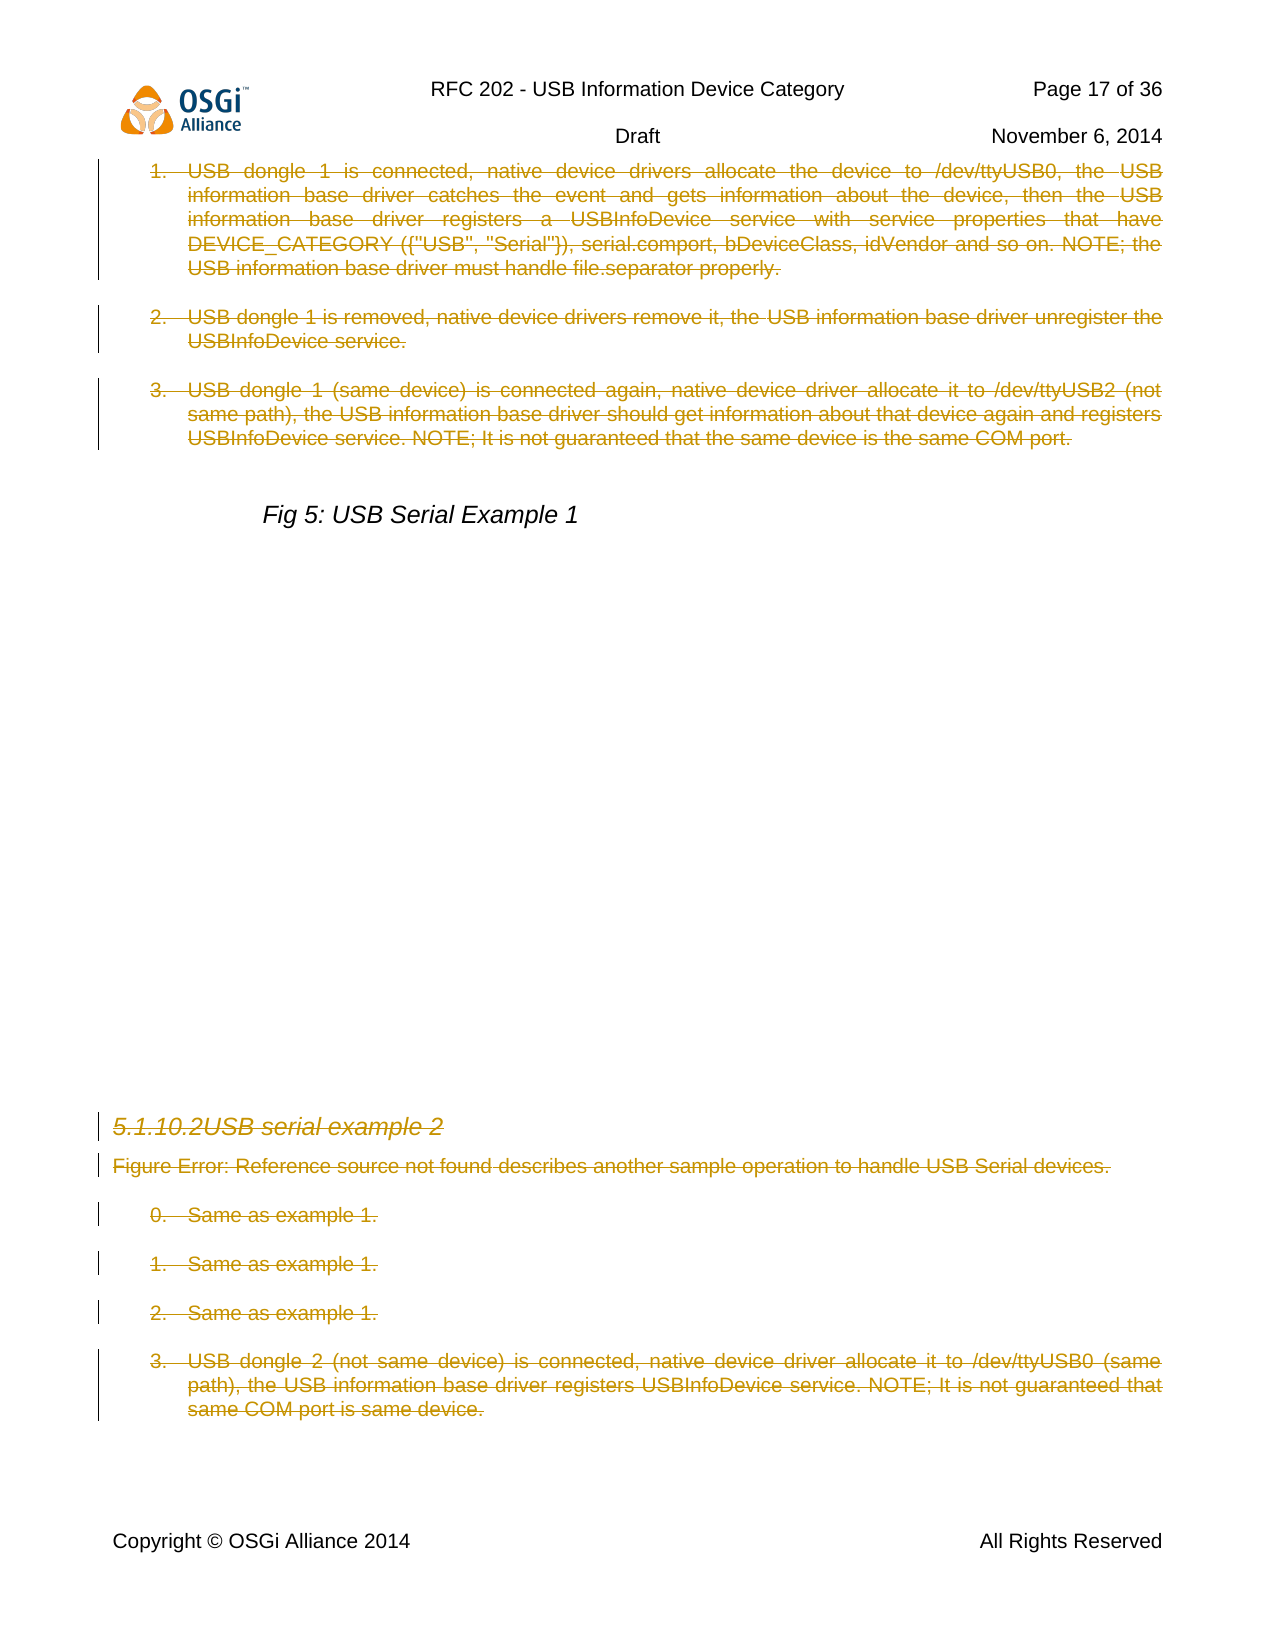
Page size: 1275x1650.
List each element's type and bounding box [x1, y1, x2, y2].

picture [113, 78, 257, 142]
